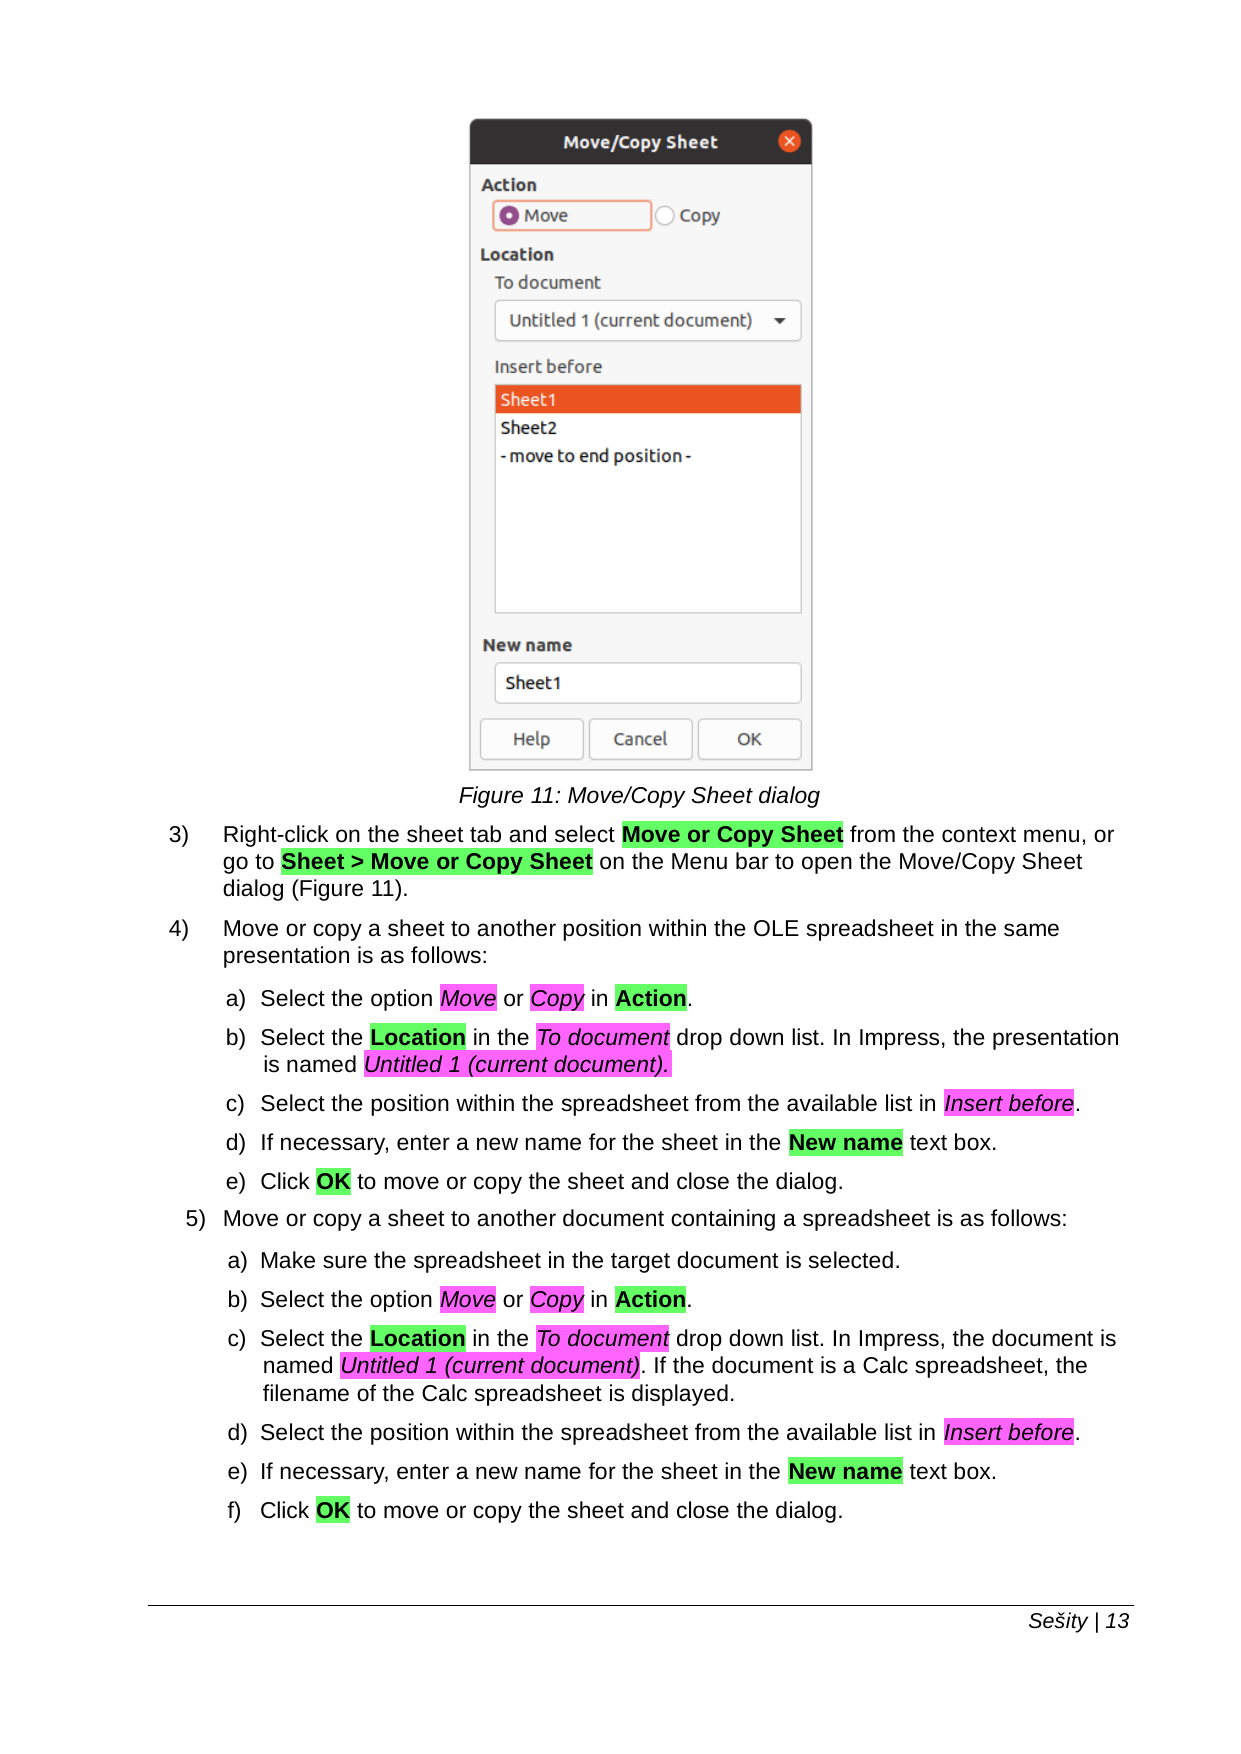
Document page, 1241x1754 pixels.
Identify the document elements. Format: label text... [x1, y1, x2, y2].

list Select the Location in the To document drop down list. In Impress, the document is named Untitled 1 (current document). If the document is a Calc spreadsheet, the filename of the Calc spreadsheet is displayed. [224, 1322, 1134, 1409]
list If necessary, enter a new name for the sheet in the New name text box. [224, 1454, 1134, 1487]
list Move or copy a sheet to another position within the OLE spreadsheet in the same presentation is as follows: [189, 914, 1134, 968]
list Select the option Move or Copy in Action. [223, 981, 1134, 1014]
picture [458, 118, 824, 782]
list Make sure the spreadsheet in the target document is selected. [224, 1243, 1134, 1276]
list Right-click on the sheet tab and select Move or Copy Sheet from the context menu, or go to Sheet > Move or Copy Sheet on the Menu bar to open the Move/Copy Sheet dialog (Figure 11). [189, 821, 1134, 902]
list Click OK to move or copy the sheet and close the dialog. [223, 1165, 1134, 1198]
list Select the position within the spreadsheet from the available list in Insert before. [224, 1415, 1134, 1448]
list Select the option Move or Copy in Action. [224, 1283, 1134, 1316]
list Move or copy a sheet to another document containing a spreadsheet is as follows: [206, 1204, 1134, 1231]
list Click OK to move or copy the sheet and close the dialog. [224, 1493, 1134, 1526]
text Figure 11: Move/Copy Sheet dialog [458, 782, 823, 808]
list Select the Location in the To document drop down list. In Impress, the presentation is named Untitled 1 (current document). [223, 1020, 1134, 1080]
list Select the position within the spreadsheet from the available list in Insert before. [223, 1086, 1134, 1119]
list If necessary, enter a new name for the sheet in the New name text box. [223, 1126, 1134, 1158]
